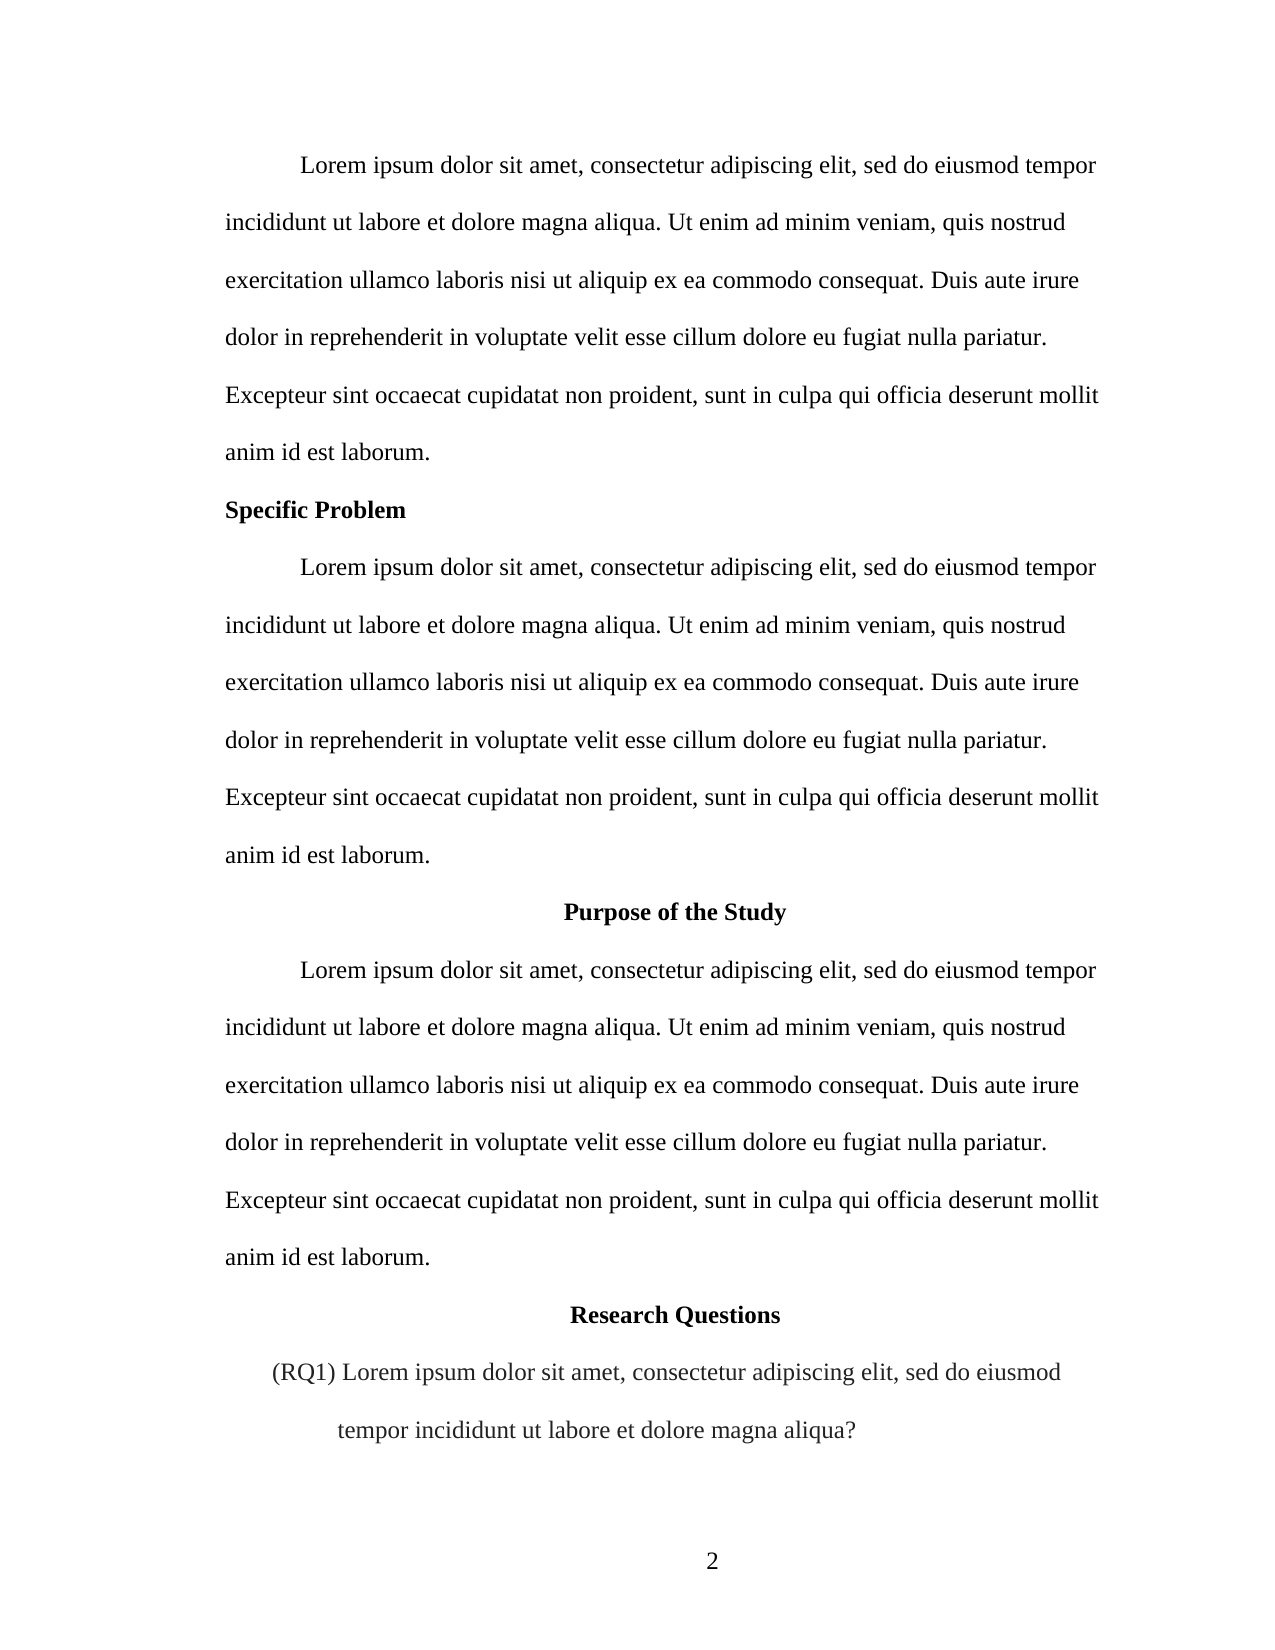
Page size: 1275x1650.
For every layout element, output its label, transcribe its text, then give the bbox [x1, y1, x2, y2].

text Lorem ipsum dolor sit amet, consectetur adipiscing elit, sed do eiusmod tempor incididunt ut labore et dolore magna aliqua. Ut enim ad minim veniam, quis nostrud exercitation ullamco laboris nisi ut aliquip ex ea commodo consequat. Duis aute irure dolor in reprehenderit in voluptate velit esse cillum dolore eu fugiat nulla pariatur. Excepteur sint occaecat cupidatat non proident, sunt in culpa qui officia deserunt mollit anim id est laborum. [225, 150, 1125, 466]
subtitle Specific Problem [225, 495, 1125, 524]
list (RQ1) Lorem ipsum dolor sit amet, consectetur adipiscing elit, sed do eiusmod tempor incididunt ut labore et dolore magna aliqua? [272, 1357, 1125, 1444]
subtitle Purpose of the Study [225, 897, 1125, 926]
text Lorem ipsum dolor sit amet, consectetur adipiscing elit, sed do eiusmod tempor incididunt ut labore et dolore magna aliqua. Ut enim ad minim veniam, quis nostrud exercitation ullamco laboris nisi ut aliquip ex ea commodo consequat. Duis aute irure dolor in reprehenderit in voluptate velit esse cillum dolore eu fugiat nulla pariatur. Excepteur sint occaecat cupidatat non proident, sunt in culpa qui officia deserunt mollit anim id est laborum. [225, 552, 1125, 869]
subtitle Research Questions [225, 1300, 1125, 1329]
text Lorem ipsum dolor sit amet, consectetur adipiscing elit, sed do eiusmod tempor incididunt ut labore et dolore magna aliqua. Ut enim ad minim veniam, quis nostrud exercitation ullamco laboris nisi ut aliquip ex ea commodo consequat. Duis aute irure dolor in reprehenderit in voluptate velit esse cillum dolore eu fugiat nulla pariatur. Excepteur sint occaecat cupidatat non proident, sunt in culpa qui officia deserunt mollit anim id est laborum. [225, 955, 1125, 1271]
